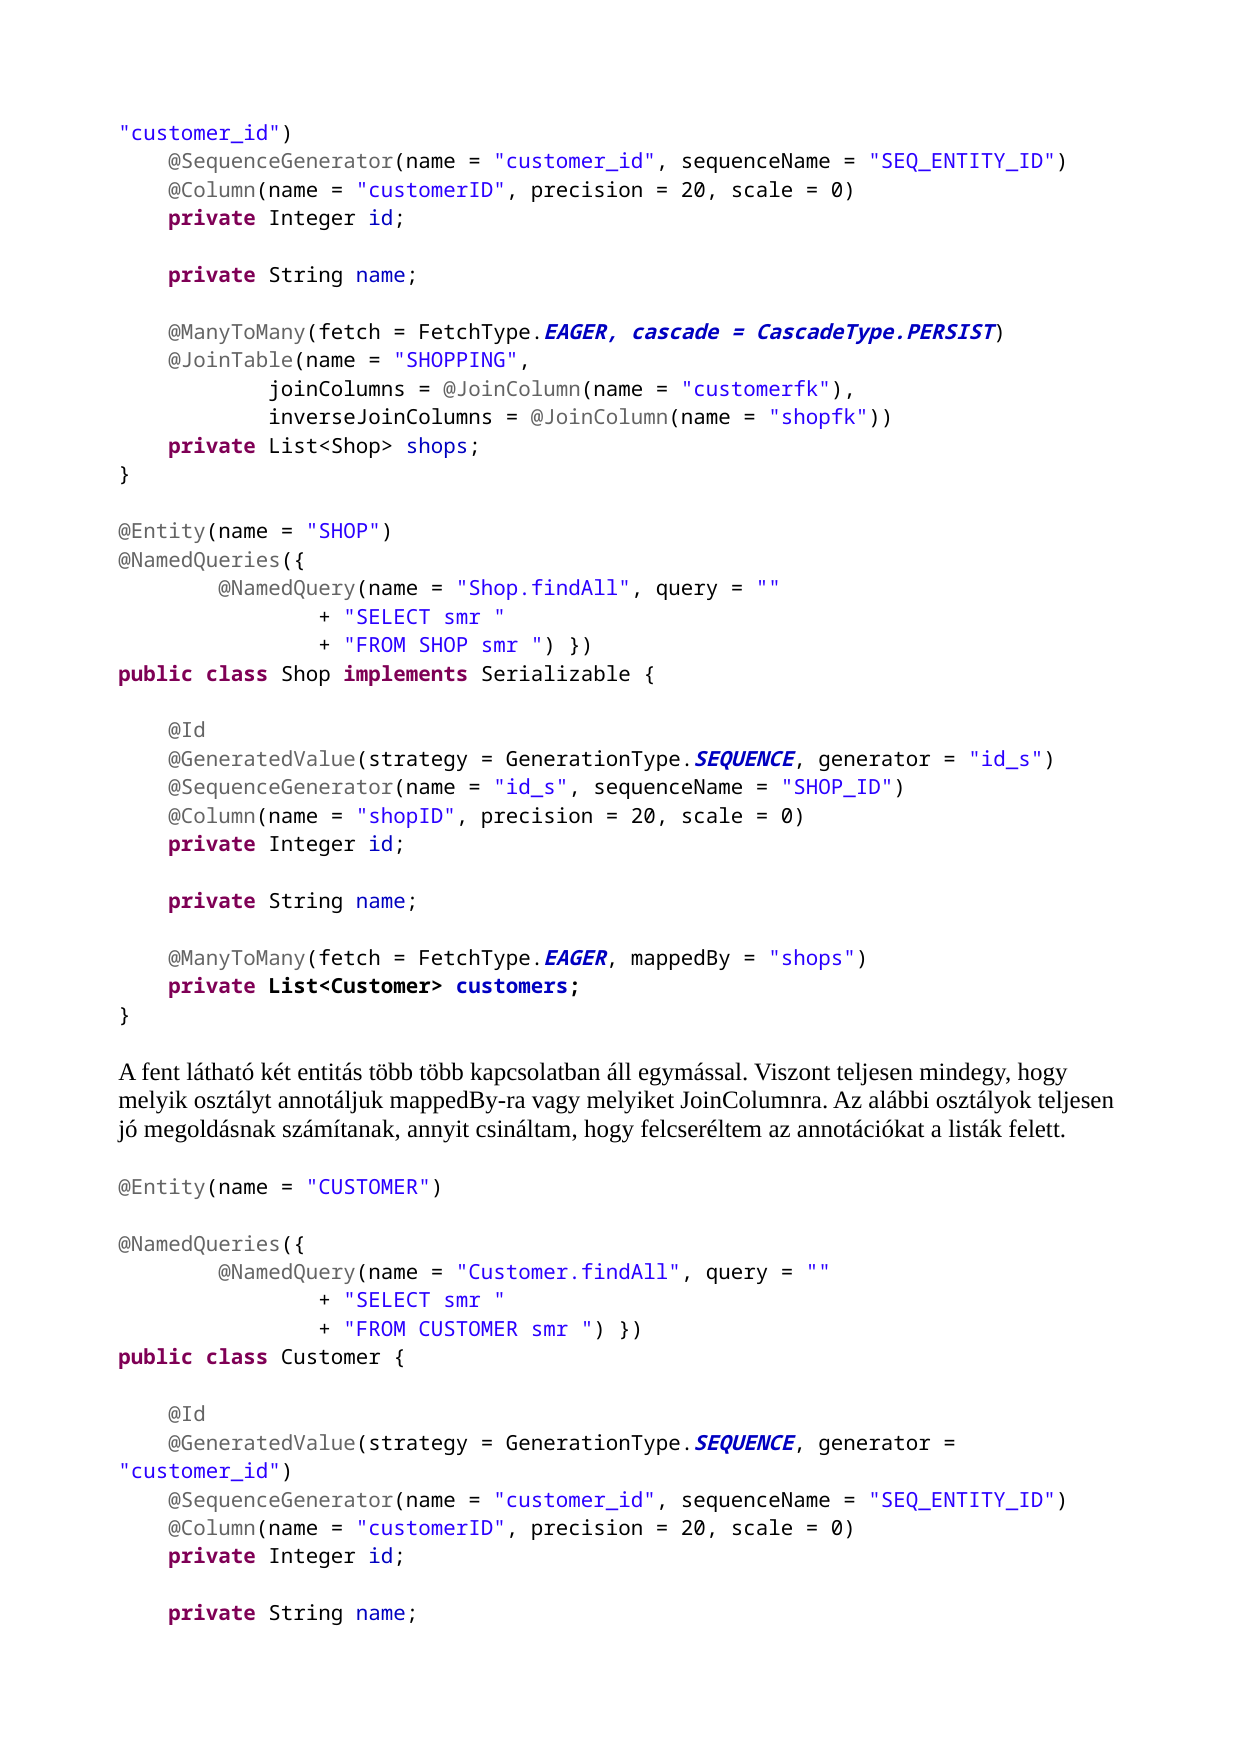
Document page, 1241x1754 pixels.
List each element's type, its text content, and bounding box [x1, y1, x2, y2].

text private String name; [118, 886, 1122, 915]
text private Integer id; [118, 1542, 1122, 1570]
text @Id [118, 1399, 1122, 1428]
text + "FROM CUSTOMER smr ") }) [118, 1314, 1122, 1342]
text @NamedQuery(name = "Customer.findAll", query = "" [118, 1257, 1122, 1286]
text @NamedQueries({ [118, 1229, 1122, 1257]
text @Column(name = "customerID", precision = 20, scale = 0) [118, 1513, 1122, 1542]
text + "FROM SHOP smr ") }) [118, 630, 1122, 659]
text @JoinTable(name = "SHOPPING", [118, 346, 1122, 374]
text public class Shop implements Serializable { [118, 659, 1122, 687]
text @Column(name = "shopID", precision = 20, scale = 0) [118, 801, 1122, 829]
text @NamedQuery(name = "Shop.findAll", query = "" [118, 573, 1122, 602]
text @SequenceGenerator(name = "customer_id", sequenceName = "SEQ_ENTITY_ID") [118, 1485, 1122, 1513]
text private Integer id; [118, 203, 1122, 232]
text @Id [118, 716, 1122, 744]
text @Column(name = "customerID", precision = 20, scale = 0) [118, 175, 1122, 203]
text inverseJoinColumns = @JoinColumn(name = "shopfk")) [118, 402, 1122, 431]
text @Entity(name = "CUSTOMER") [118, 1172, 1122, 1200]
text @Entity(name = "SHOP") [118, 517, 1122, 545]
text private List<Customer> customers; [118, 972, 1122, 1000]
text public class Customer { [118, 1342, 1122, 1371]
text @GeneratedValue(strategy = GenerationType.SEQUENCE, generator = "id_s") [118, 744, 1122, 772]
text private Integer id; [118, 829, 1122, 858]
text "customer_id") [118, 118, 1122, 147]
text private String name; [118, 260, 1122, 289]
text joinColumns = @JoinColumn(name = "customerfk"), [118, 374, 1122, 402]
text @GeneratedValue(strategy = GenerationType.SEQUENCE, generator = "customer_id") [118, 1428, 1122, 1485]
text @ManyToMany(fetch = FetchType.EAGER, mappedBy = "shops") [118, 943, 1122, 972]
text @SequenceGenerator(name = "id_s", sequenceName = "SHOP_ID") [118, 772, 1122, 801]
text } [118, 1000, 1122, 1028]
text @NamedQueries({ [118, 545, 1122, 573]
text @ManyToMany(fetch = FetchType.EAGER, cascade = CascadeType.PERSIST) [118, 317, 1122, 346]
text } [118, 459, 1122, 488]
text private List<Shop> shops; [118, 431, 1122, 459]
text A fent látható két entitás több több kapcsolatban áll egymással. Viszont teljesen mindegy, hogy melyik osztályt annotáljuk mappedBy-ra vagy melyiket JoinColumnra. Az alábbi osztályok teljesen jó megoldásnak számítanak, annyit csináltam, hogy felcseréltem az annotációkat a listák felett. [118, 1057, 1122, 1143]
text private String name; [118, 1598, 1122, 1627]
text @SequenceGenerator(name = "customer_id", sequenceName = "SEQ_ENTITY_ID") [118, 147, 1122, 175]
text + "SELECT smr " [118, 602, 1122, 630]
text + "SELECT smr " [118, 1286, 1122, 1314]
